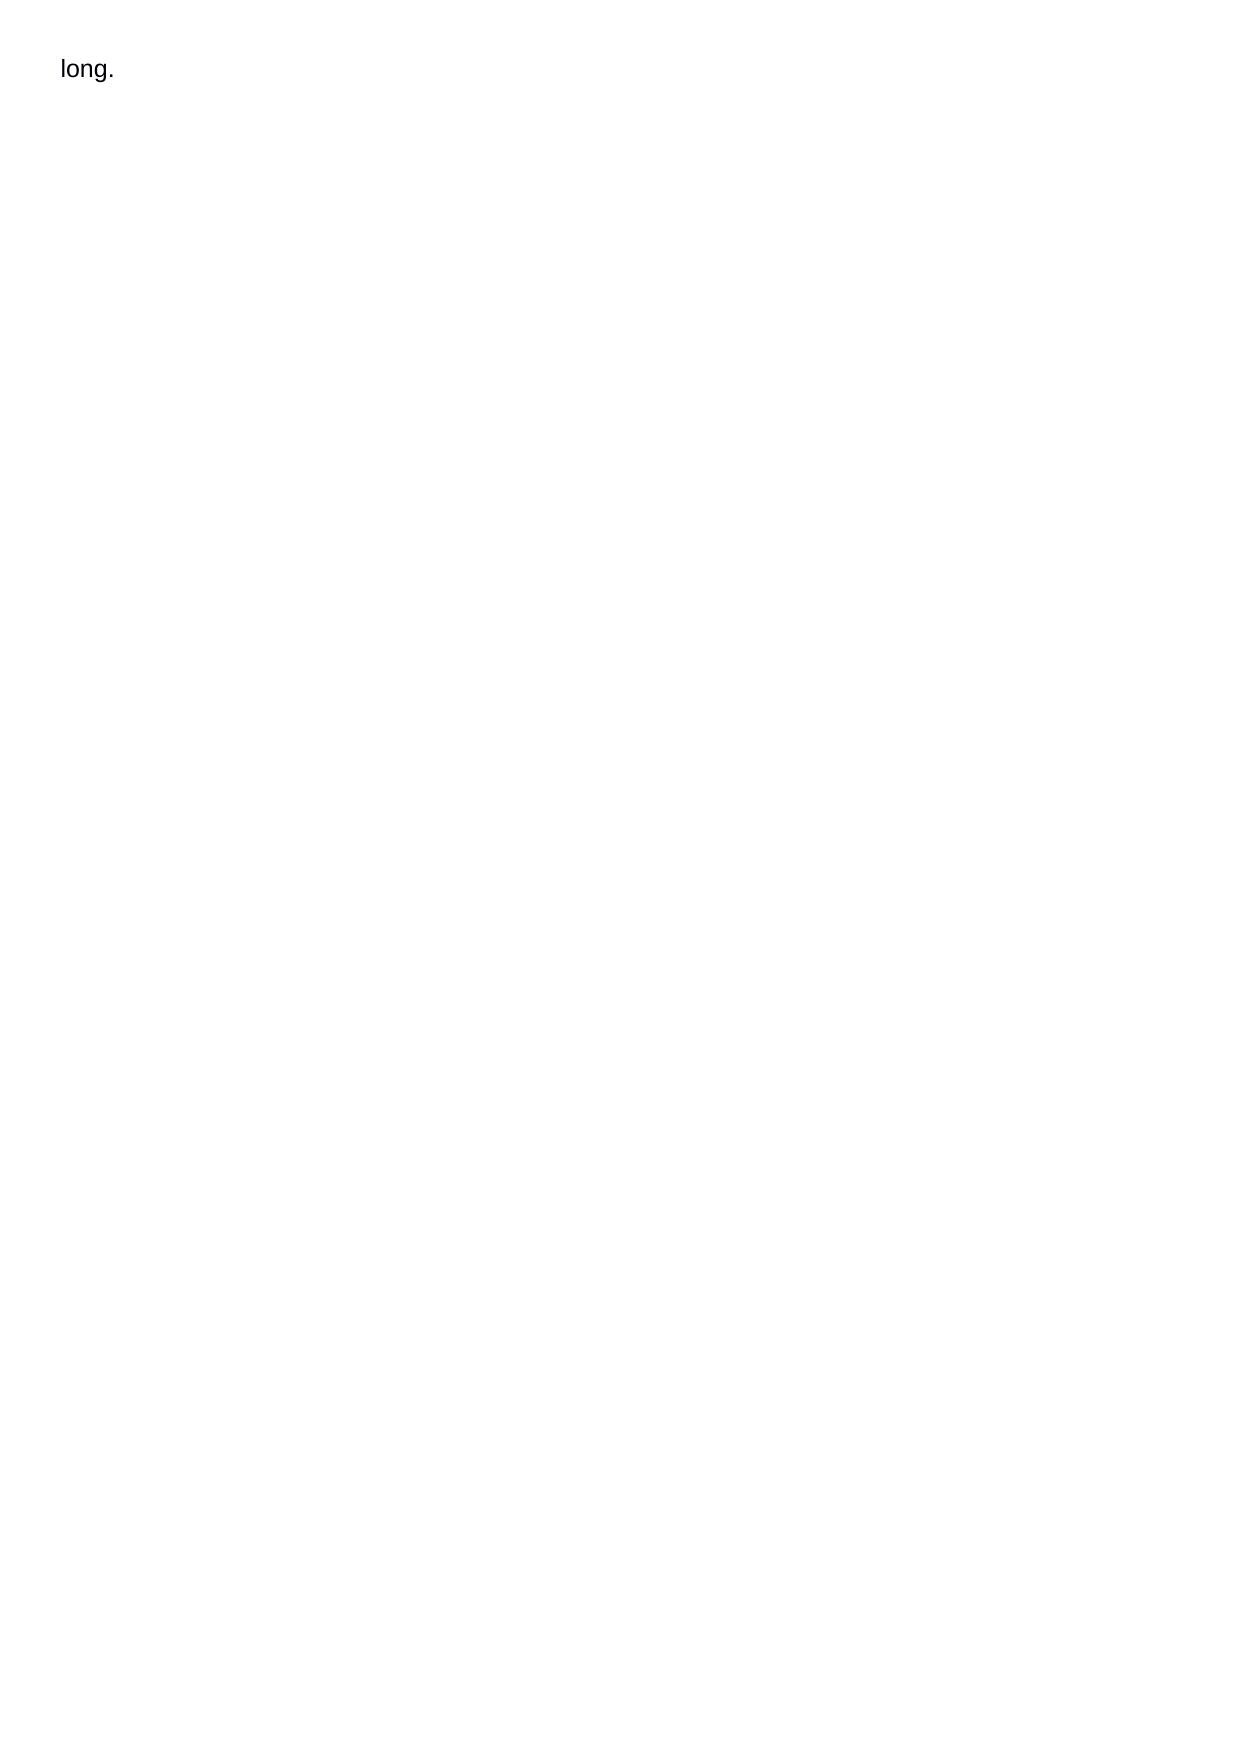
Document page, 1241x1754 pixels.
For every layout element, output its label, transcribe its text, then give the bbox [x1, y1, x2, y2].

text long. [60, 54, 123, 83]
